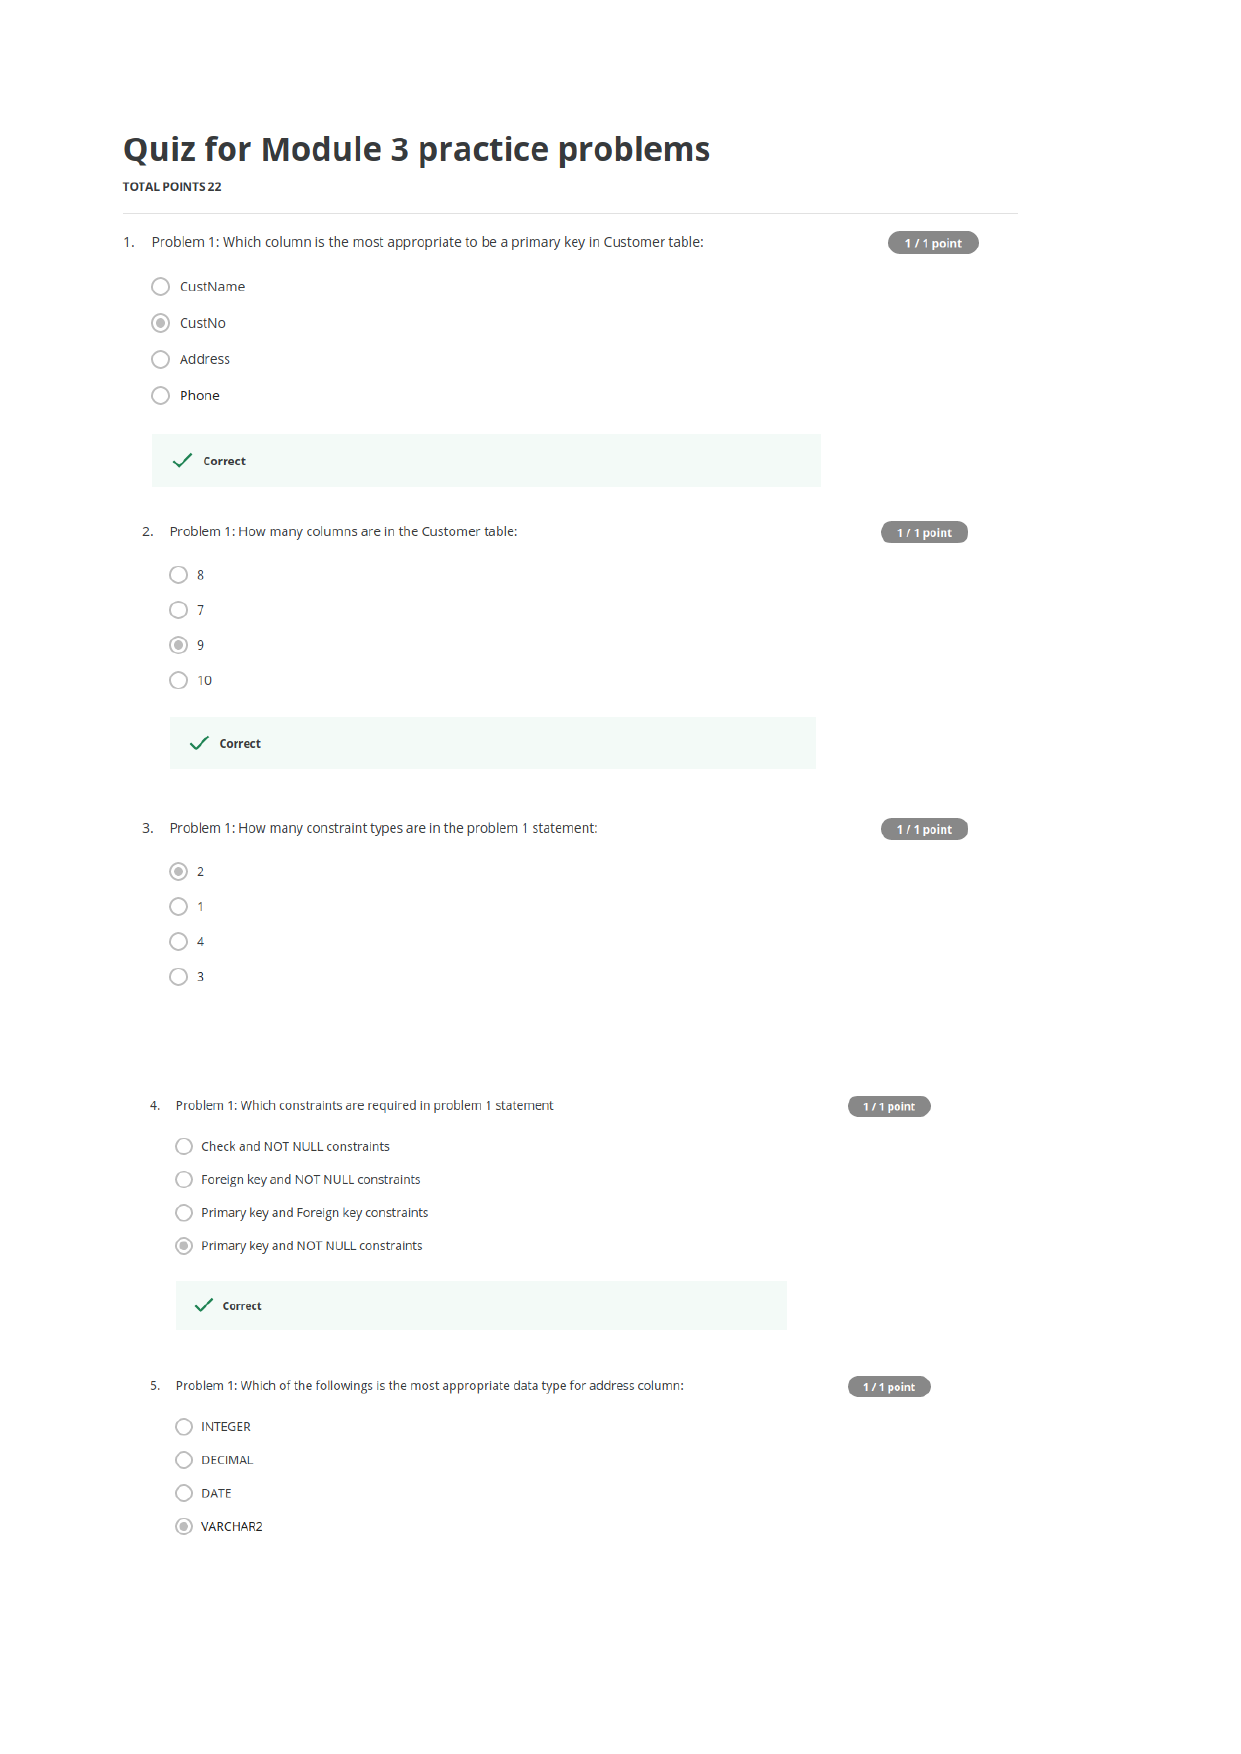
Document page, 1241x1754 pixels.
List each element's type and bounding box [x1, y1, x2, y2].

picture [118, 1090, 1123, 1546]
picture [118, 118, 1123, 1005]
